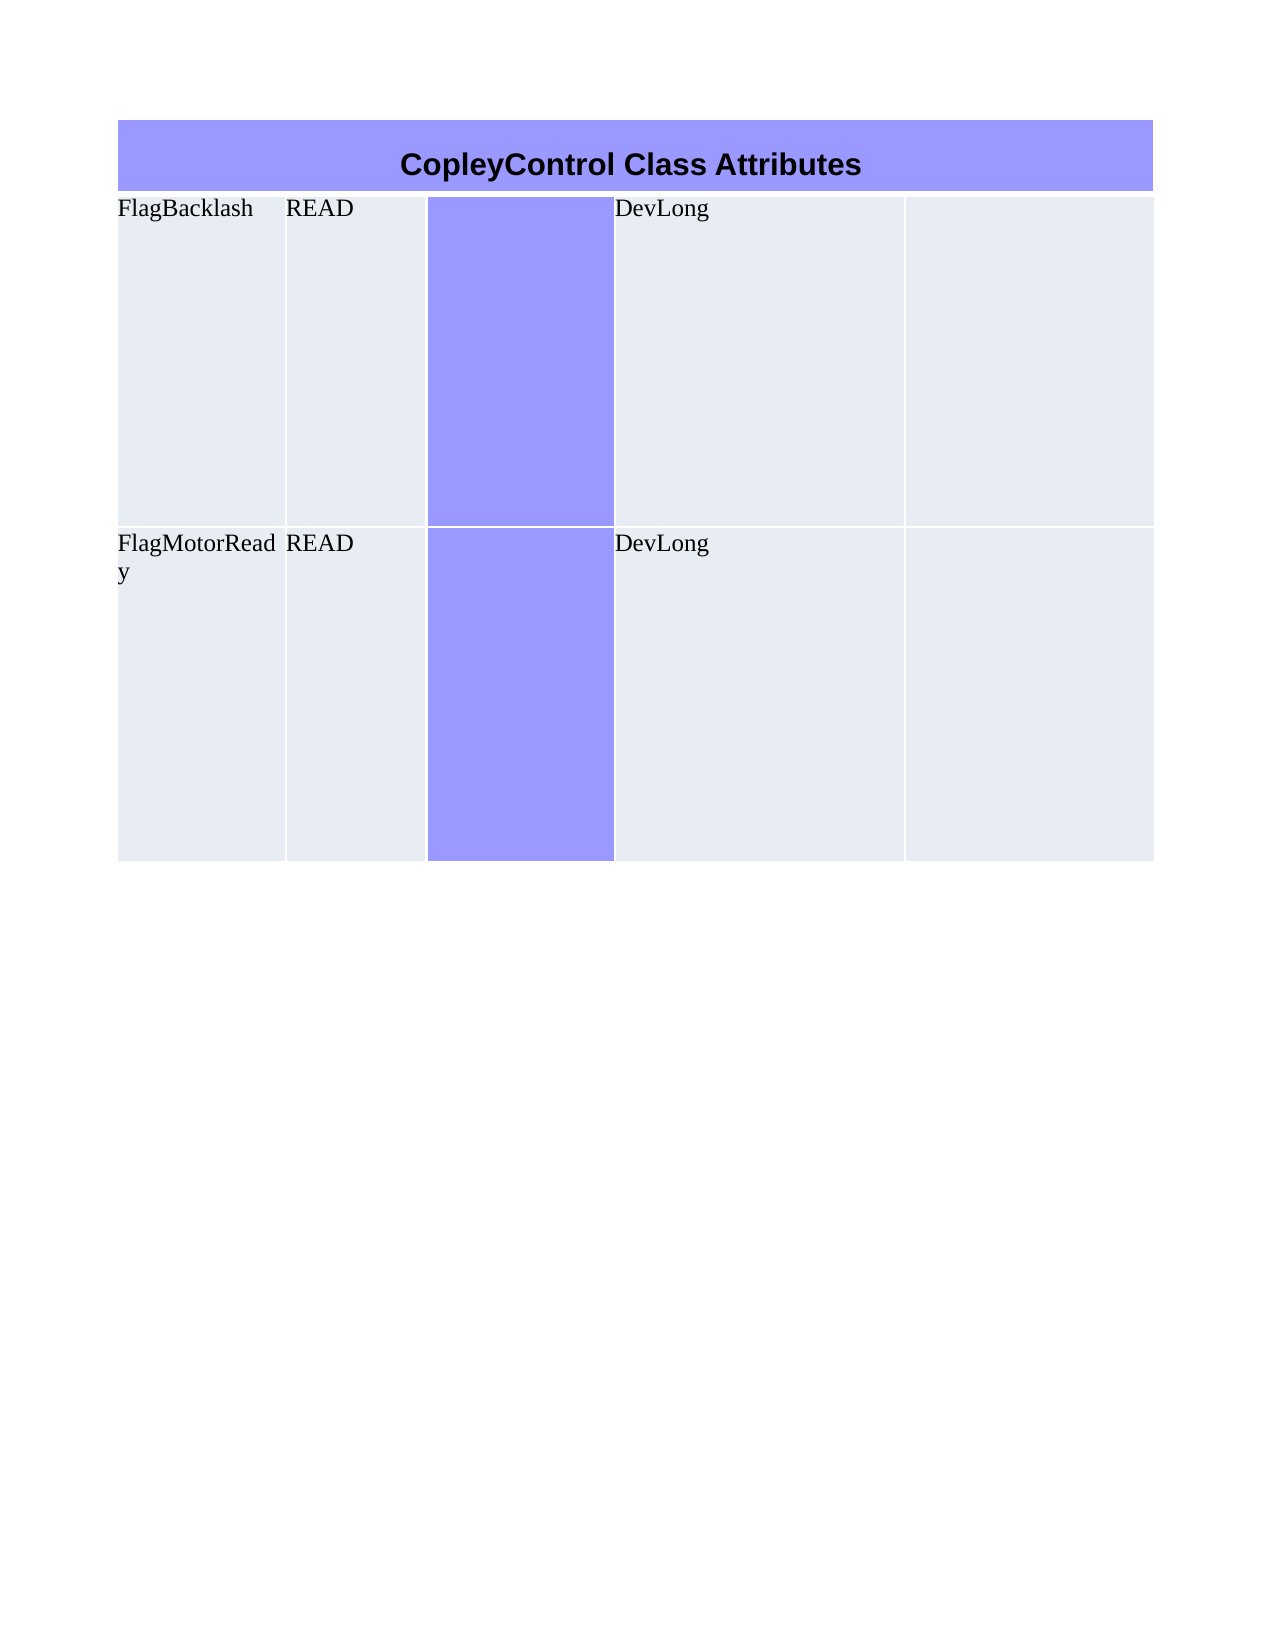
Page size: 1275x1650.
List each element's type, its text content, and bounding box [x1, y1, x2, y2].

table_cell [906, 197, 1154, 526]
table_cell [428, 528, 614, 861]
table_cell DevLong [616, 197, 904, 526]
table_cell DevLong [616, 528, 904, 861]
table_cell [906, 528, 1154, 861]
table_cell [428, 197, 614, 526]
table_cell FlagMotorReady [118, 528, 285, 861]
table_cell FlagBacklash [118, 197, 285, 526]
table_cell READ [287, 528, 425, 861]
table_cell READ [287, 197, 425, 526]
table_header CopleyControl Class Attributes [118, 120, 1153, 191]
